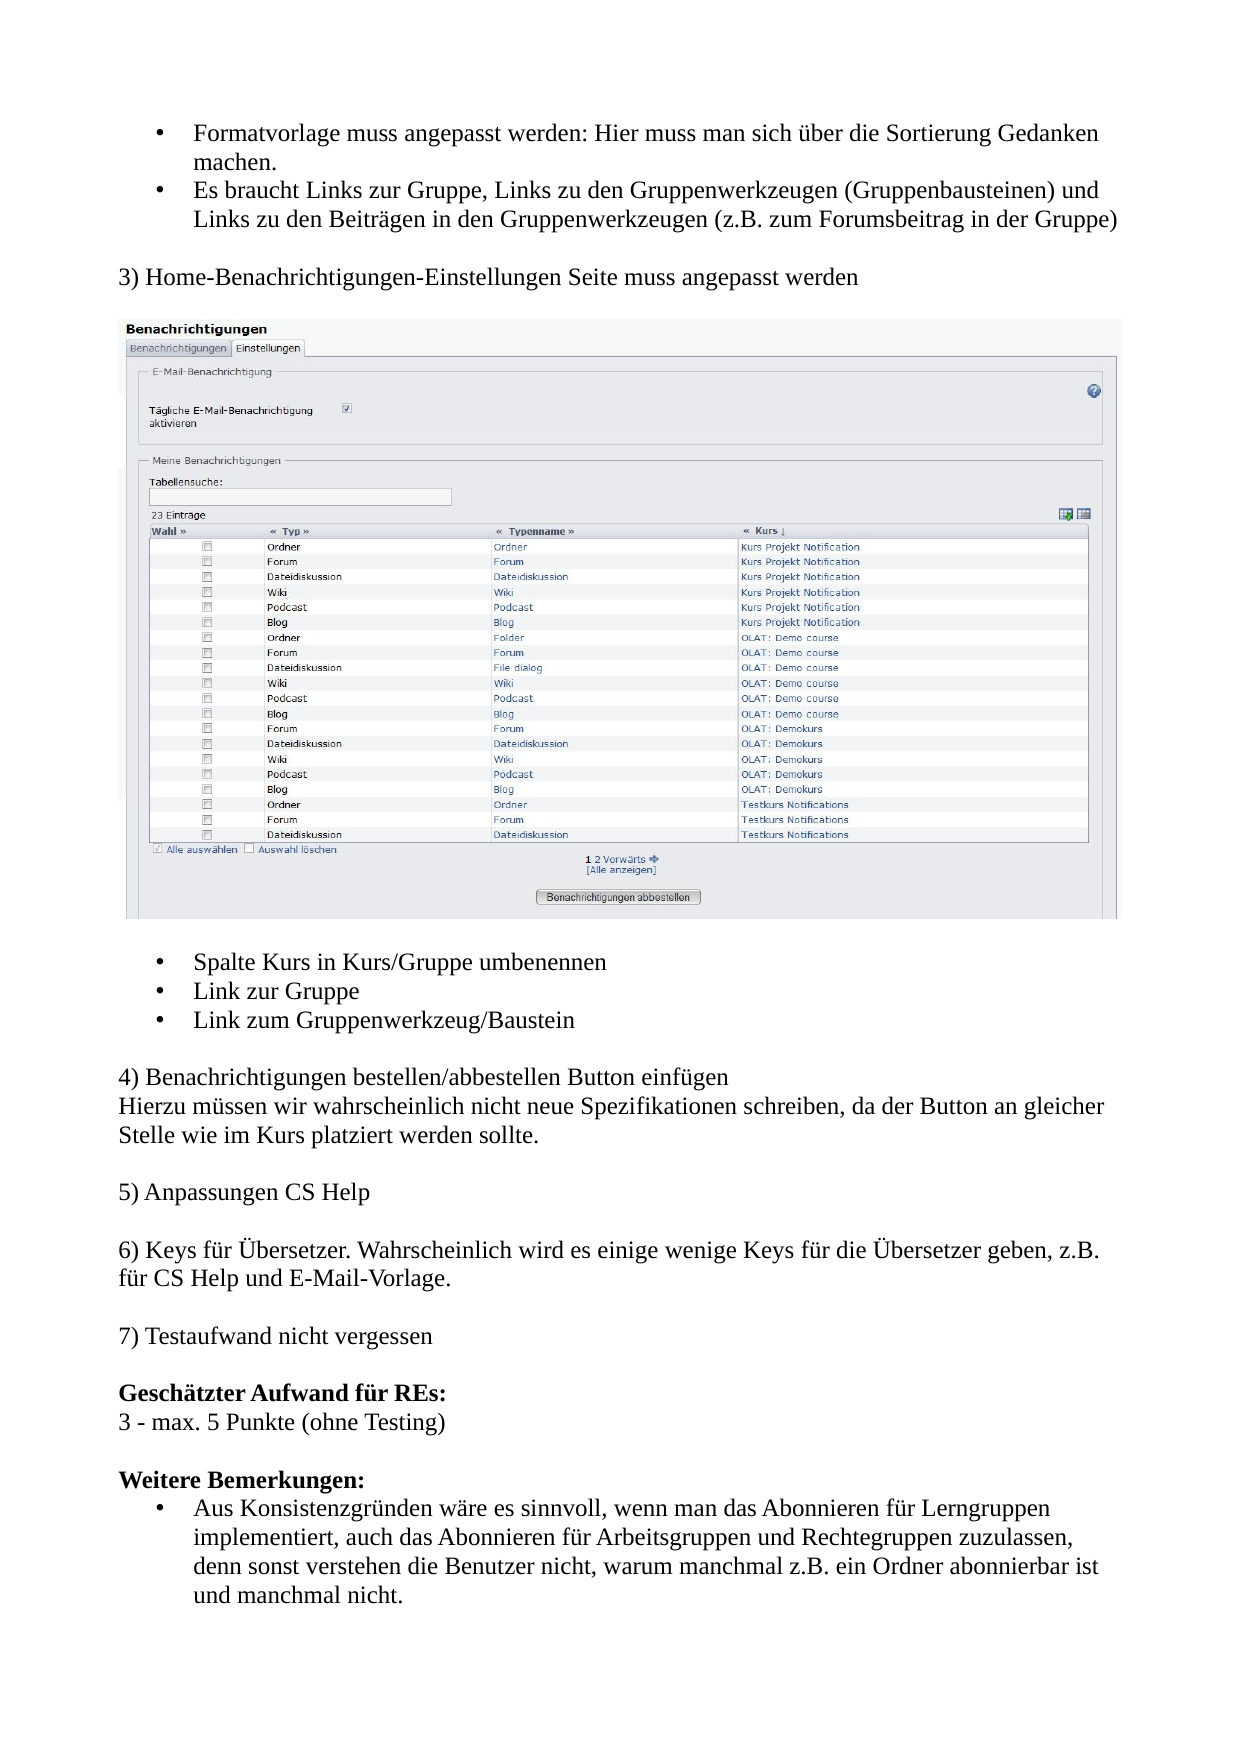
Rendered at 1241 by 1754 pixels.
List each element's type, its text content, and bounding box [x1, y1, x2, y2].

list Link zur Gruppe [156, 976, 1122, 1005]
list Formatvorlage muss angepasst werden: Hier muss man sich über die Sortierung Gedanken machen. [156, 118, 1122, 176]
list Spalte Kurs in Kurs/Gruppe umbenennen [156, 947, 1122, 976]
list Es braucht Links zur Gruppe, Links zu den Gruppenwerkzeugen (Gruppenbausteinen) und Links zu den Beiträgen in den Gruppenwerkzeugen (z.B. zum Forumsbeitrag in der Gruppe) [156, 176, 1122, 233]
text 4) Benachrichtigungen bestellen/abbestellen Button einfügen [118, 1062, 1122, 1091]
picture [118, 319, 1123, 919]
text 6) Keys für Übersetzer. Wahrscheinlich wird es einige wenige Keys für die Übersetzer geben, z.B. für CS Help und E-Mail-Vorlage. [118, 1235, 1122, 1292]
list Aus Konsistenzgründen wäre es sinnvoll, wenn man das Abonnieren für Lerngruppen implementiert, auch das Abonnieren für Arbeitsgruppen und Rechtegruppen zuzulassen, denn sonst verstehen die Benutzer nicht, warum manchmal z.B. ein Ordner abonnierbar ist und manchmal nicht. [156, 1493, 1122, 1608]
text Weitere Bemerkungen: [118, 1465, 1122, 1493]
list Link zum Gruppenwerkzeug/Baustein [156, 1005, 1122, 1033]
text 3 - max. 5 Punkte (ohne Testing) [118, 1407, 1122, 1436]
text Hierzu müssen wir wahrscheinlich nicht neue Spezifikationen schreiben, da der Button an gleicher Stelle wie im Kurs platziert werden sollte. [118, 1091, 1122, 1148]
text 5) Anpassungen CS Help [118, 1177, 1122, 1206]
text 3) Home-Benachrichtigungen-Einstellungen Seite muss angepasst werden [118, 262, 1122, 291]
text Geschätzter Aufwand für REs: [118, 1378, 1122, 1407]
text 7) Testaufwand nicht vergessen [118, 1321, 1122, 1350]
